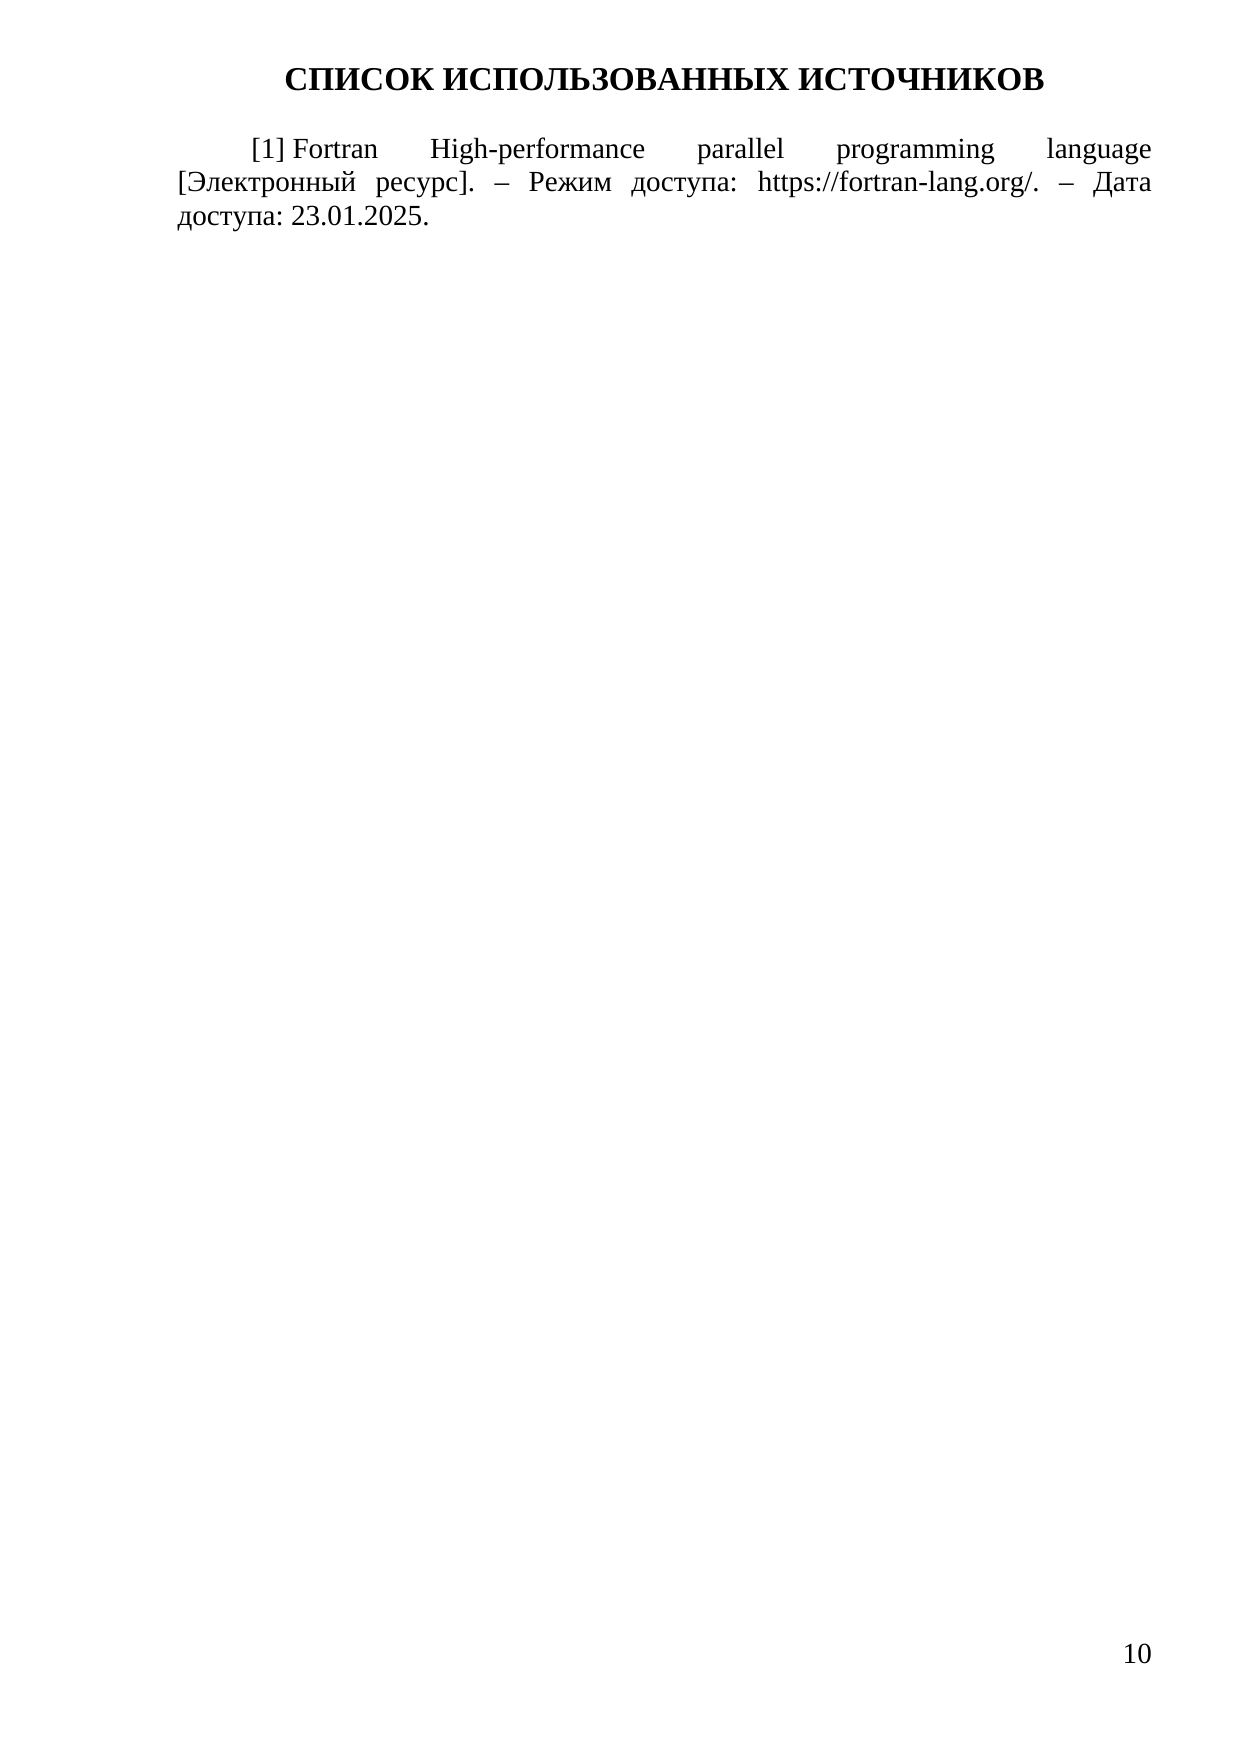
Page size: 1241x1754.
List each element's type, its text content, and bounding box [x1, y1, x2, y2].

subtitle СПИСОК ИСПОЛЬЗОВАННЫХ ИСТОЧНИКОВ [177, 59, 1152, 97]
text [1] Fortran High-performance parallel programming language [Электронный ресурс]. – Режим доступа: https://fortran-lang.org/. – Дата доступа: 23.01.2025. [177, 131, 1152, 232]
